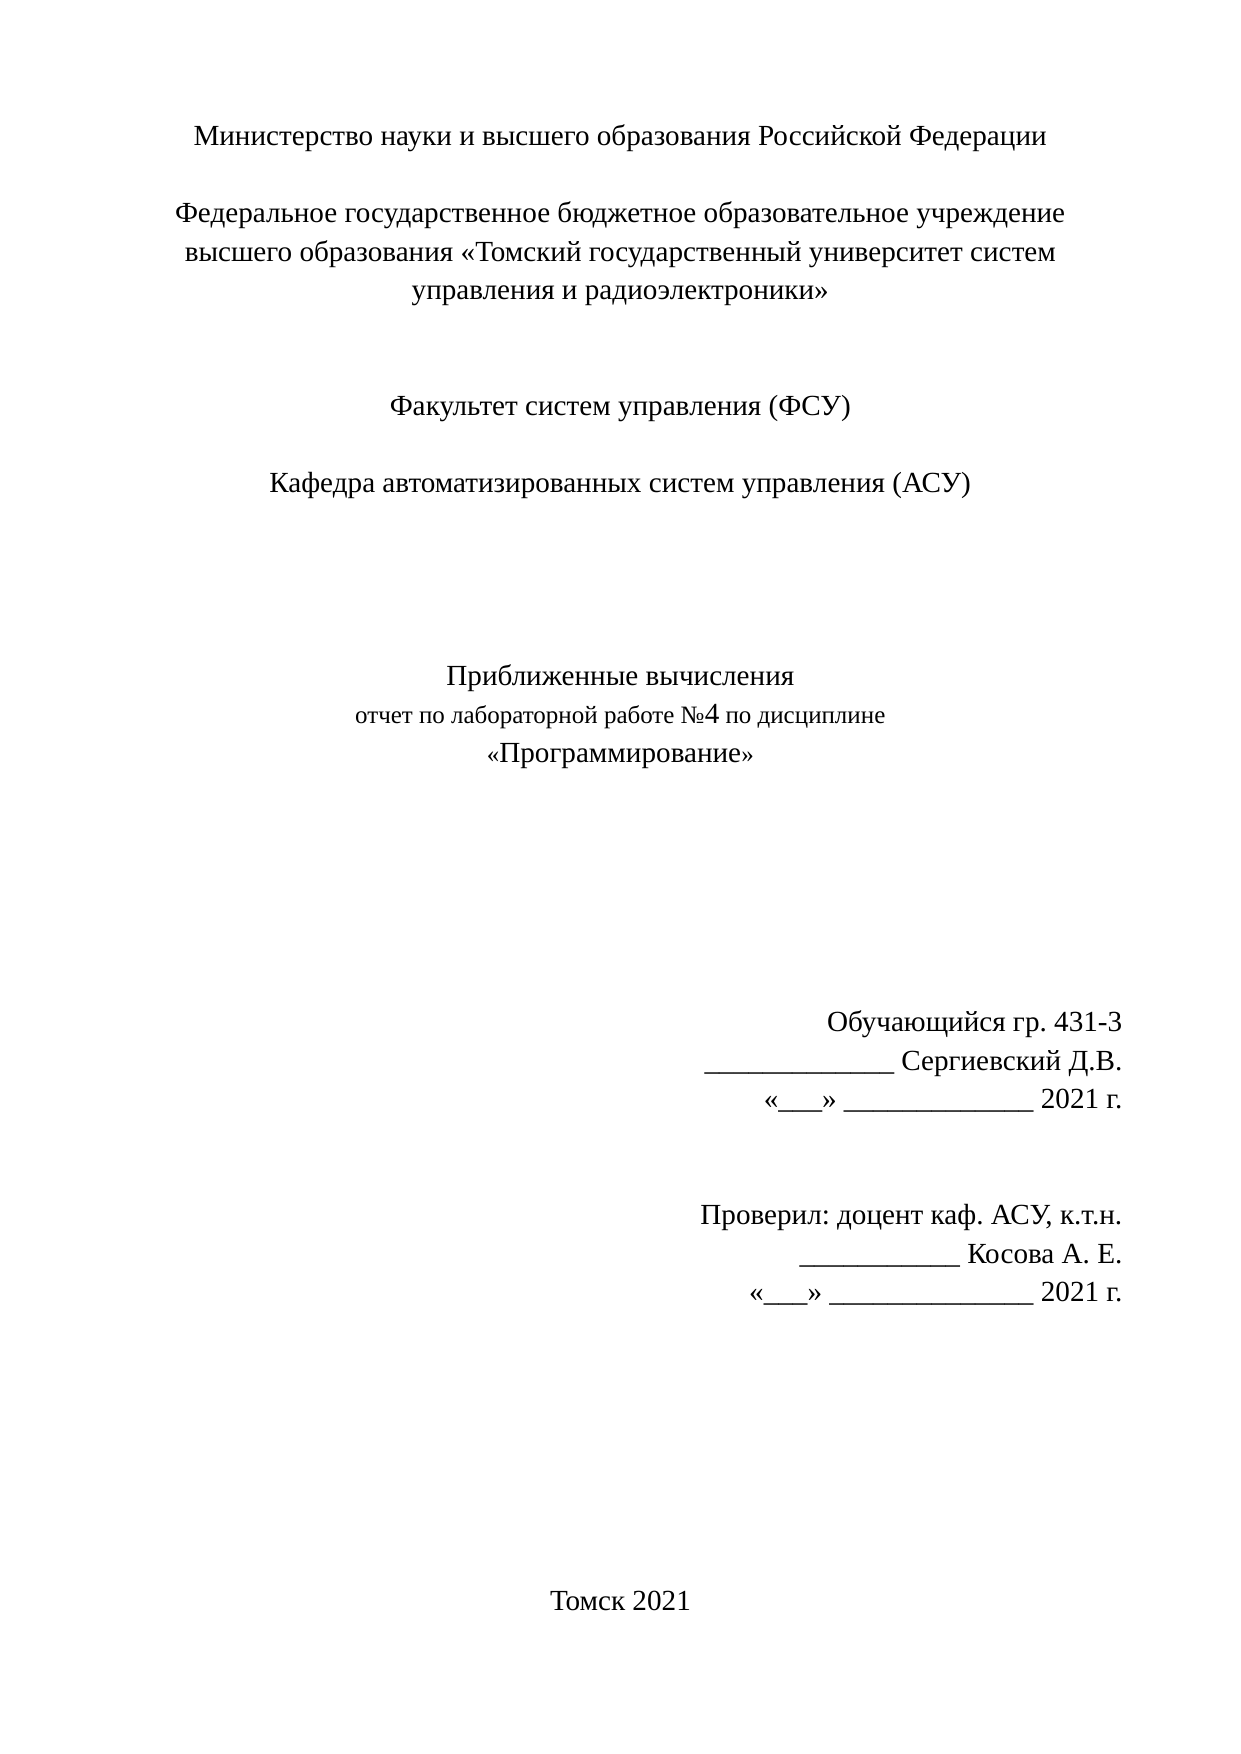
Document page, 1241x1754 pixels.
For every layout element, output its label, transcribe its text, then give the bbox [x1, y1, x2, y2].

text Кафедра автоматизированных систем управления (АСУ) [118, 465, 1122, 498]
text Обучающийся гр. 431-3 [118, 1004, 1122, 1038]
text Федеральное государственное бюджетное образовательное учреждение высшего образования «Томский государственный университет систем управления и радиоэлектроники» [118, 195, 1122, 306]
text Министерство науки и высшего образования Российской Федерации [118, 118, 1122, 152]
text отчет по лабораторной работе №4 по дисциплине [118, 696, 1122, 730]
text _____________ Сергиевский Д.В. [118, 1043, 1122, 1077]
text «___» ______________ 2021 г. [118, 1274, 1122, 1308]
text «___» _____________ 2021 г. [118, 1082, 1122, 1115]
text «Программирование» [118, 735, 1122, 768]
text Факультет систем управления (ФСУ) [118, 388, 1122, 421]
text Проверил: доцент каф. АСУ, к.т.н. [118, 1197, 1122, 1231]
text ___________ Косова А. Е. [118, 1236, 1122, 1269]
text Приближенные вычисления [118, 658, 1122, 691]
text Томск 2021 [118, 1583, 1122, 1616]
